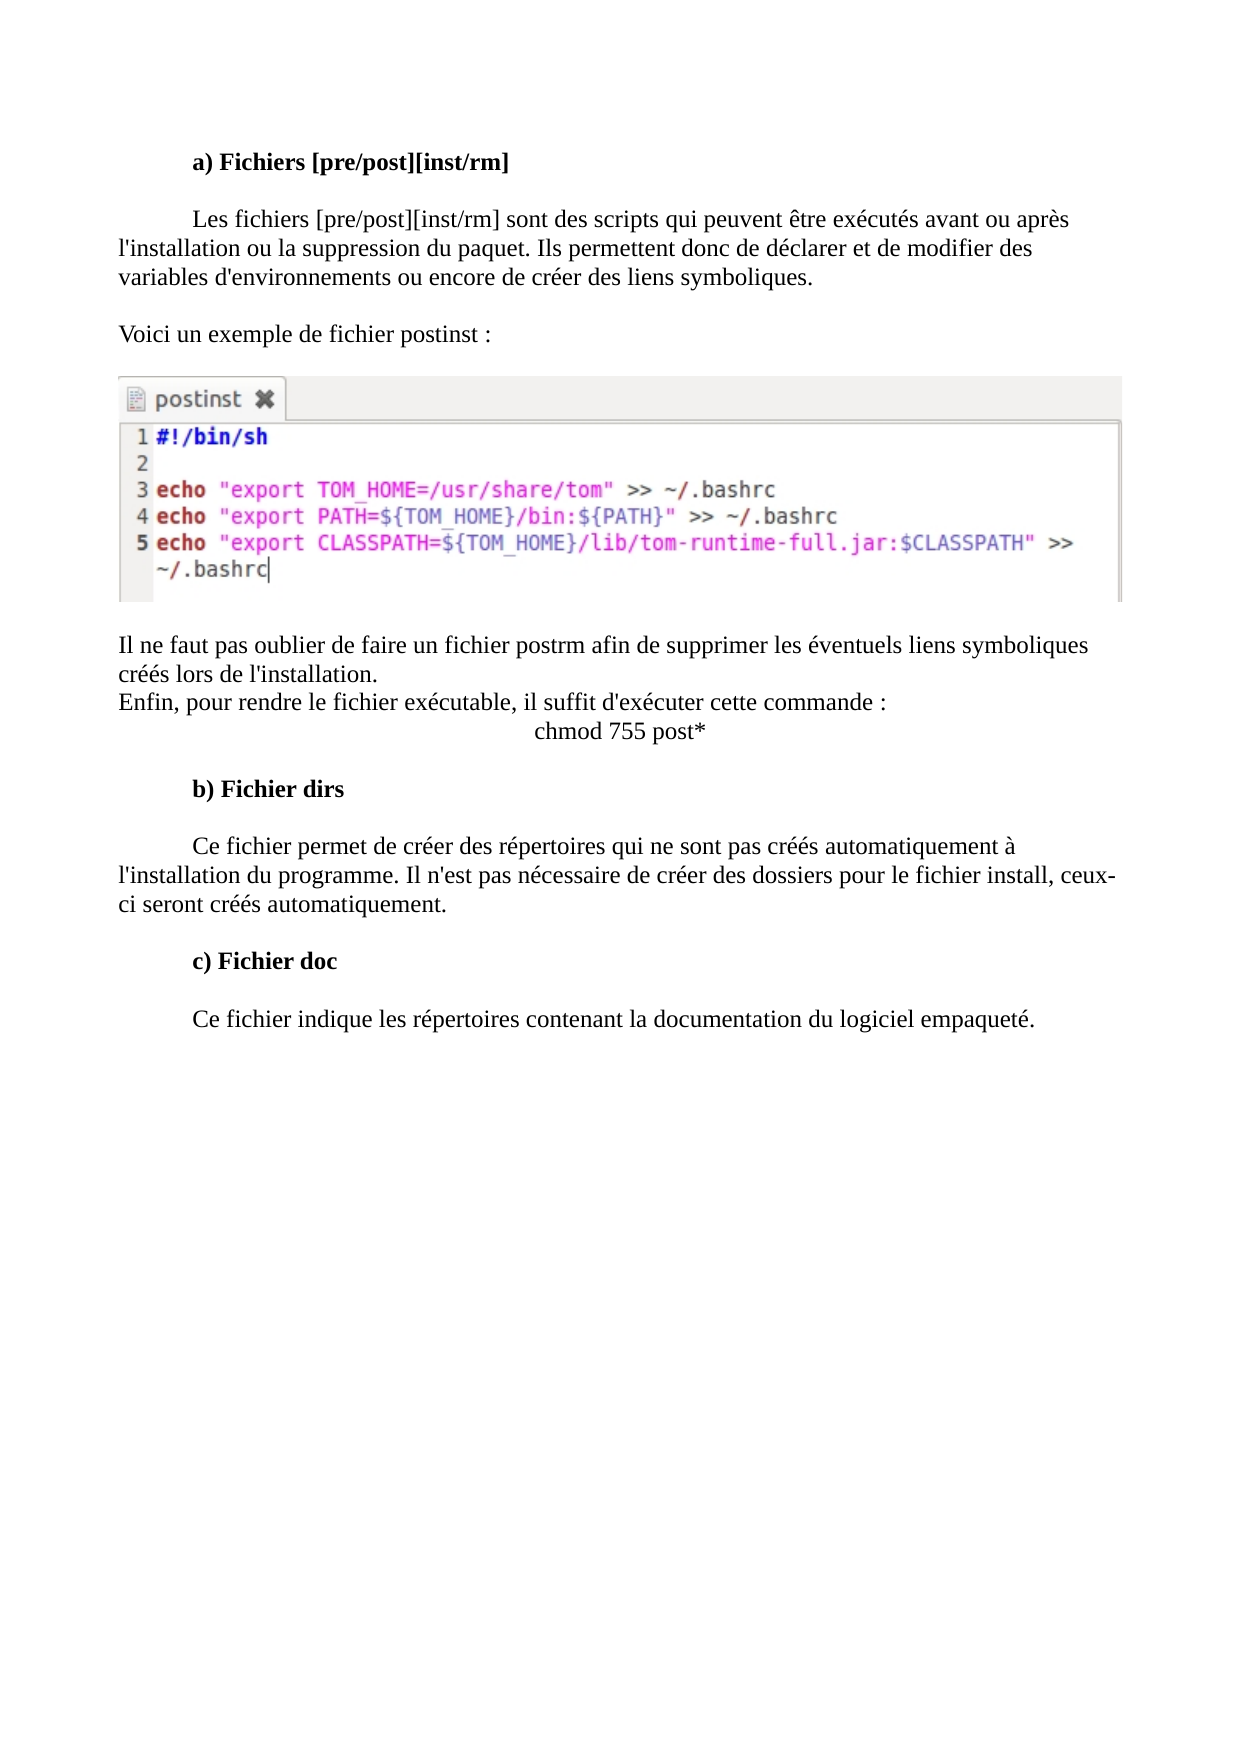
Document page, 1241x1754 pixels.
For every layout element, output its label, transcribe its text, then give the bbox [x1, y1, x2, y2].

text b) Fichier dirs [118, 774, 1122, 802]
text Enfin, pour rendre le fichier exécutable, il suffit d'exécuter cette commande : [118, 687, 1122, 716]
text Les fichiers [pre/post][inst/rm] sont des scripts qui peuvent être exécutés avant ou après l'installation ou la suppression du paquet. Ils permettent donc de déclarer et de modifier des variables d'environnements ou encore de créer des liens symboliques. [118, 204, 1122, 291]
text Voici un exemple de fichier postinst : [118, 319, 1122, 348]
text Ce fichier indique les répertoires contenant la documentation du logiciel empaqueté. [118, 1004, 1122, 1032]
text a) Fichiers [pre/post][inst/rm] [118, 147, 1122, 176]
text c) Fichier doc [118, 946, 1122, 975]
text chmod 755 post* [118, 716, 1122, 745]
text Il ne faut pas oublier de faire un fichier postrm afin de supprimer les éventuels liens symboliques créés lors de l'installation. [118, 630, 1122, 687]
picture [118, 376, 1123, 602]
text Ce fichier permet de créer des répertoires qui ne sont pas créés automatiquement à l'installation du programme. Il n'est pas nécessaire de créer des dossiers pour le fichier install, ceux-ci seront créés automatiquement. [118, 831, 1122, 917]
